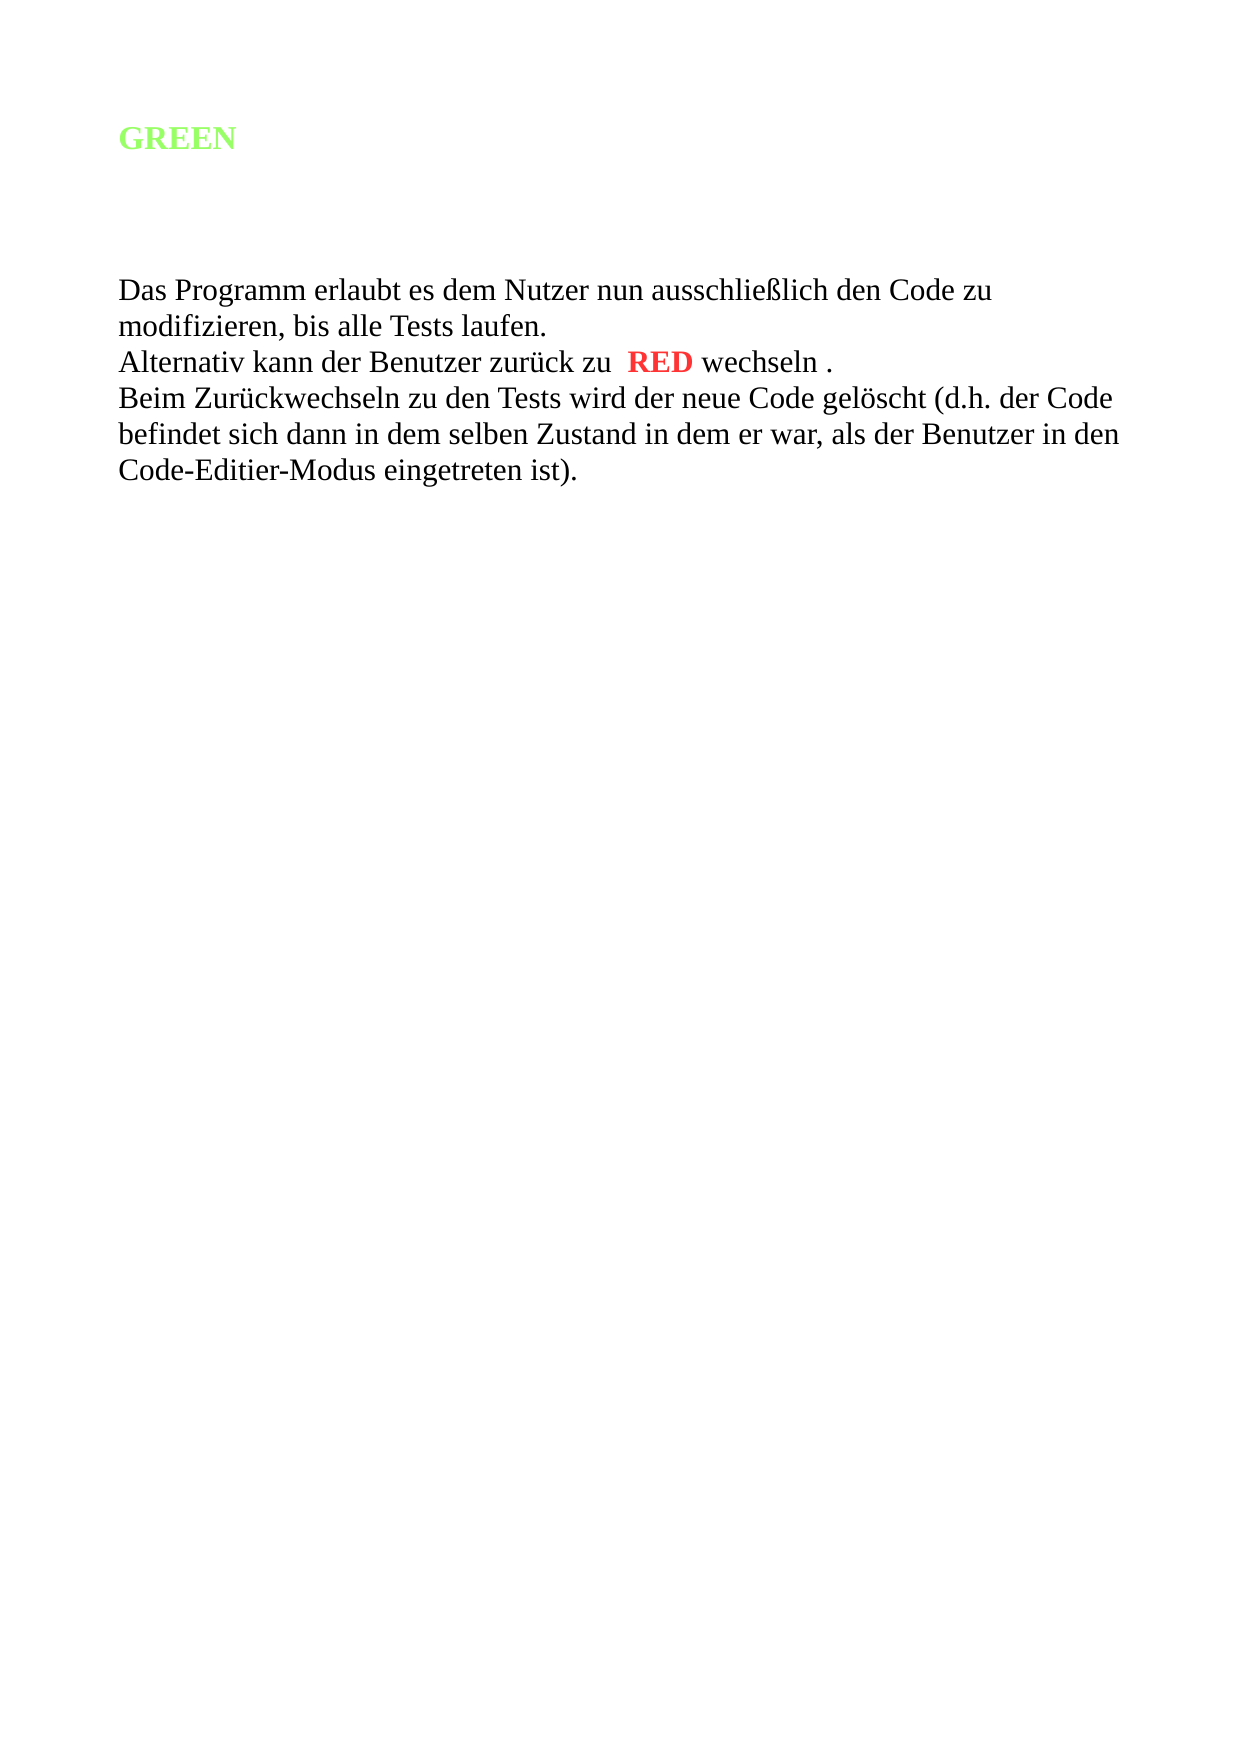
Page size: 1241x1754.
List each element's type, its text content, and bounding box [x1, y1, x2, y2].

text Alternativ kann der Benutzer zurück zu RED wechseln . [118, 343, 1122, 379]
text Beim Zurückwechseln zu den Tests wird der neue Code gelöscht (d.h. der Code befindet sich dann in dem selben Zustand in dem er war, als der Benutzer in den Code-Editier-Modus eingetreten ist). [118, 379, 1122, 487]
text Das Programm erlaubt es dem Nutzer nun ausschließlich den Code zu modifizieren, bis alle Tests laufen. [118, 271, 1122, 343]
text GREEN [118, 118, 1122, 156]
